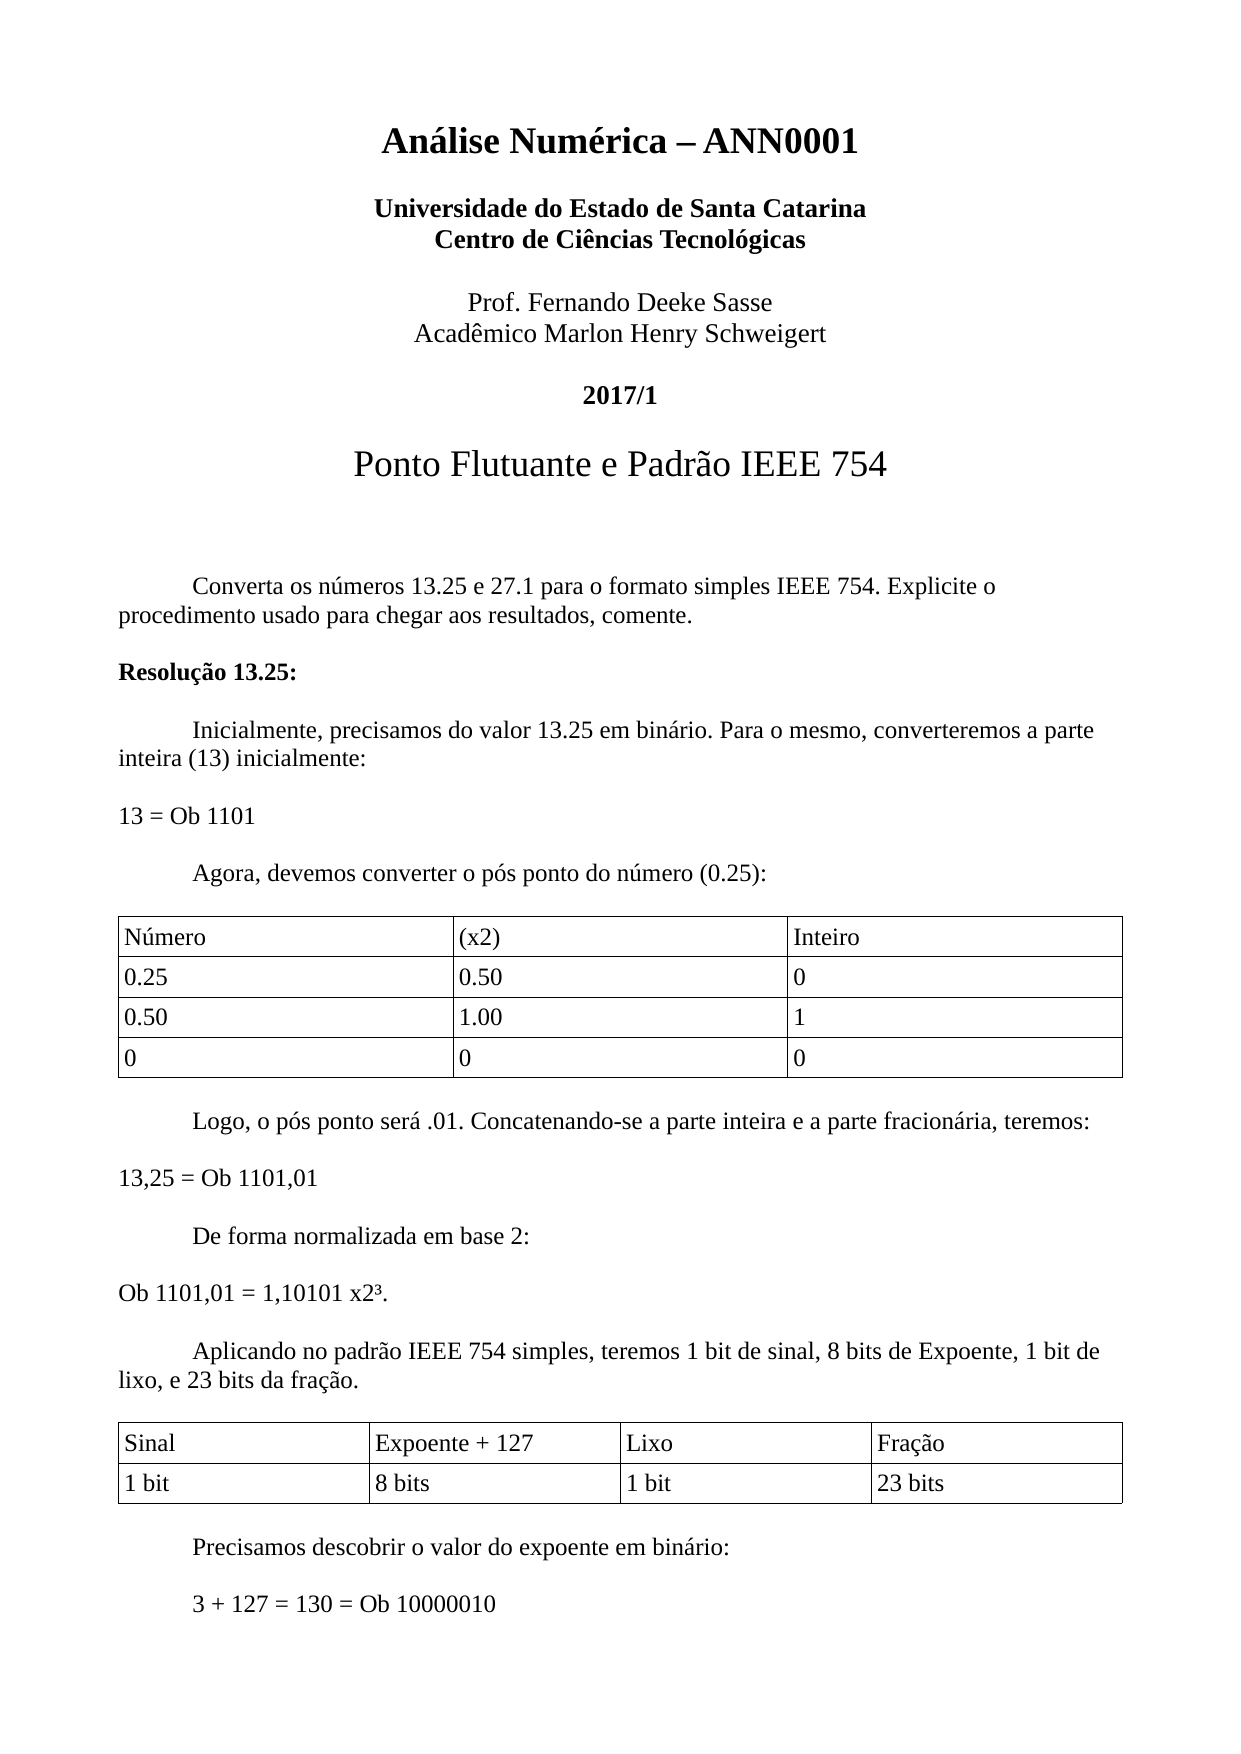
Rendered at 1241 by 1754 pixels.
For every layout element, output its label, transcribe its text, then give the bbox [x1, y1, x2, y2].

text Ponto Flutuante e Padrão IEEE 754 [118, 442, 1122, 485]
table_header (x2) [454, 917, 787, 956]
text Universidade do Estado de Santa Catarina [118, 192, 1122, 223]
table_cell 0.25 [119, 957, 453, 997]
table_header Lixo [621, 1423, 871, 1463]
table_cell 23 bits [872, 1464, 1122, 1503]
text Converta os números 13.25 e 27.1 para o formato simples IEEE 754. Explicite o procedimento usado para chegar aos resultados, comente. [118, 571, 1122, 628]
text Centro de Ciências Tecnológicas [118, 223, 1122, 255]
text 3 + 127 = 130 = Ob 10000010 [118, 1589, 1122, 1618]
text Acadêmico Marlon Henry Schweigert [118, 317, 1122, 348]
table_cell 1 bit [119, 1464, 369, 1503]
text Precisamos descobrir o valor do expoente em binário: [118, 1532, 1122, 1561]
table_header Inteiro [788, 917, 1122, 956]
table_cell 1.00 [454, 998, 787, 1037]
table_cell 1 bit [621, 1464, 871, 1503]
text Prof. Fernando Deeke Sasse [118, 286, 1122, 317]
table_header Número [119, 917, 453, 956]
text Logo, o pós ponto será .01. Concatenando-se a parte inteira e a parte fracionária, teremos: [118, 1106, 1122, 1135]
table_header Sinal [119, 1423, 369, 1463]
table_cell 0 [788, 1038, 1122, 1077]
table_cell 8 bits [370, 1464, 620, 1503]
table_cell 1 [788, 998, 1122, 1037]
text De forma normalizada em base 2: [118, 1221, 1122, 1250]
text 13 = Ob 1101 [118, 801, 1122, 830]
text Resolução 13.25: [118, 657, 1122, 686]
text 2017/1 [118, 379, 1122, 410]
text Inicialmente, precisamos do valor 13.25 em binário. Para o mesmo, converteremos a parte inteira (13) inicialmente: [118, 715, 1122, 772]
table_cell 0 [119, 1038, 453, 1077]
table_cell 0 [788, 957, 1122, 997]
text Aplicando no padrão IEEE 754 simples, teremos 1 bit de sinal, 8 bits de Expoente, 1 bit de lixo, e 23 bits da fração. [118, 1336, 1122, 1393]
table_header Fração [872, 1423, 1122, 1463]
table_cell 0.50 [454, 957, 787, 997]
table_header Expoente + 127 [370, 1423, 620, 1463]
text Agora, devemos converter o pós ponto do número (0.25): [118, 858, 1122, 887]
text 13,25 = Ob 1101,01 [118, 1163, 1122, 1192]
table_cell 0 [454, 1038, 787, 1077]
table_cell 0.50 [119, 998, 453, 1037]
text Ob 1101,01 = 1,10101 x2³. [118, 1278, 1122, 1307]
text Análise Numérica – ANN0001 [118, 118, 1122, 161]
